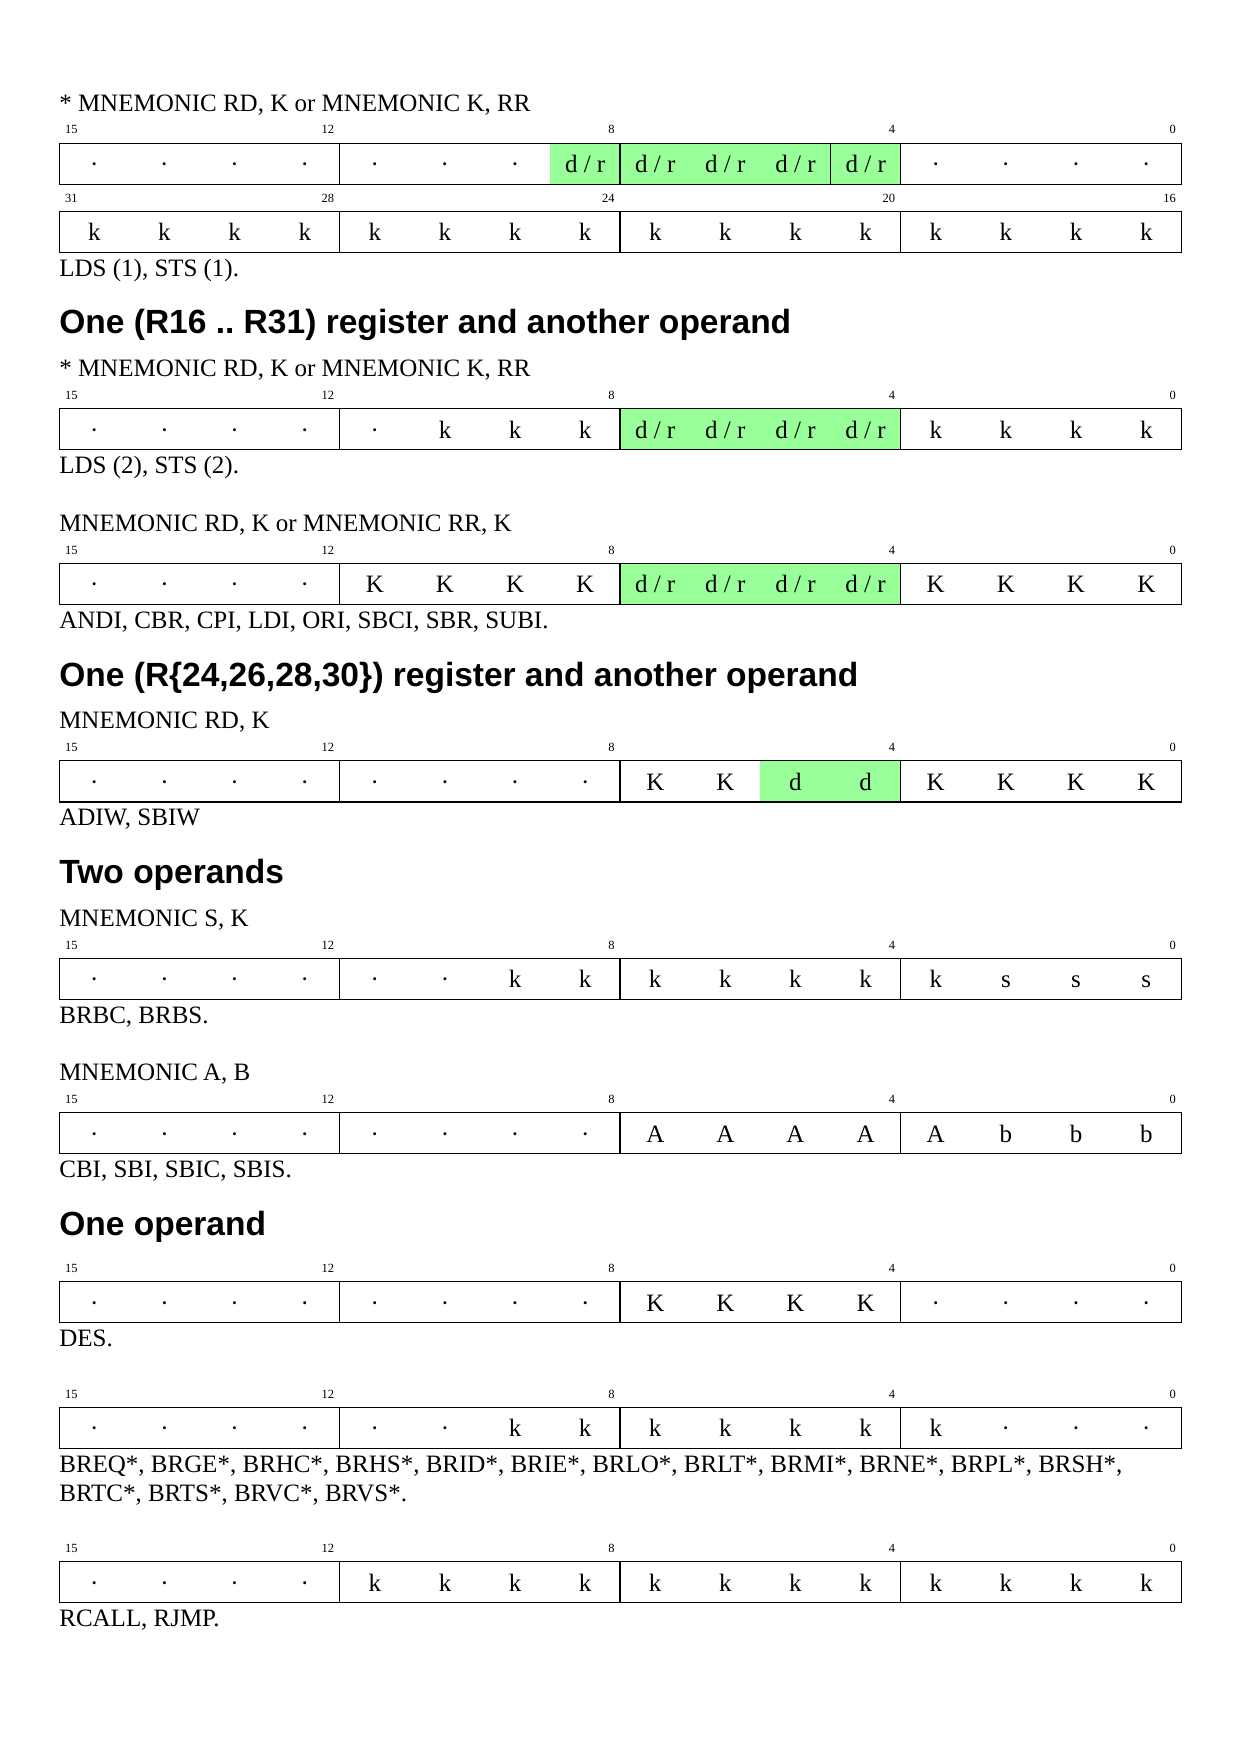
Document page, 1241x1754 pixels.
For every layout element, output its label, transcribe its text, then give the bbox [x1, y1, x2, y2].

table_cell · [1111, 144, 1181, 184]
table_header [410, 1255, 480, 1281]
table_cell k [760, 1408, 830, 1448]
table_cell · [129, 409, 199, 449]
text LDS (1), STS (1). [59, 253, 1181, 282]
table_header 8 [550, 537, 620, 562]
subtitle One (R{24,26,28,30}) register and another operand [59, 654, 1181, 693]
table_header 4 [830, 1381, 900, 1407]
table_cell [1041, 185, 1111, 211]
text BRBC, BRBS. [59, 1000, 1181, 1029]
table_header [690, 1535, 760, 1561]
table_cell K [550, 564, 619, 604]
table_header [340, 382, 409, 408]
table_cell K [901, 564, 971, 604]
table_header [760, 1381, 830, 1407]
text CBI, SBI, SBIC, SBIS. [59, 1154, 1181, 1183]
table_cell K [971, 761, 1041, 801]
table_header 15 [59, 932, 129, 958]
table_cell k [971, 1562, 1041, 1602]
table_cell · [480, 1113, 550, 1153]
table_cell · [410, 144, 480, 184]
text * MNEMONIC RD, K or MNEMONIC K, RR [59, 353, 1181, 382]
table_cell d / r [760, 409, 830, 449]
table_header 8 [550, 734, 620, 760]
table_cell d / r [621, 409, 690, 449]
table_header 15 [59, 1255, 129, 1281]
table_header [410, 537, 480, 562]
table_cell · [60, 564, 129, 604]
table_header [199, 382, 269, 408]
table_cell · [340, 959, 409, 999]
table_cell · [129, 959, 199, 999]
table_header 12 [269, 117, 339, 142]
table_header 12 [269, 1086, 339, 1112]
text * MNEMONIC RD, K or MNEMONIC K, RR [59, 88, 1181, 117]
table_header [971, 734, 1041, 760]
table_header 4 [830, 117, 900, 142]
table_header [480, 382, 550, 408]
table_header [129, 1255, 199, 1281]
table_cell · [129, 1408, 199, 1448]
table_header [690, 1086, 760, 1112]
table_cell · [199, 1408, 269, 1448]
table_cell [620, 185, 690, 211]
table_cell d / r [760, 144, 830, 184]
table_header [690, 734, 760, 760]
table_header [900, 1381, 971, 1407]
table_header [760, 1255, 830, 1281]
table_header [410, 1535, 480, 1561]
subtitle One operand [59, 1204, 1181, 1243]
table_cell k [971, 409, 1041, 449]
table_cell k [621, 212, 690, 252]
table_cell · [199, 959, 269, 999]
table_cell K [1041, 761, 1111, 801]
table_cell · [901, 144, 971, 184]
table_header [199, 1535, 269, 1561]
table_header [199, 1255, 269, 1281]
table_cell K [410, 564, 480, 604]
table_header 4 [830, 382, 900, 408]
table_header 12 [269, 1381, 339, 1407]
table_cell k [690, 959, 760, 999]
table_header [410, 734, 480, 760]
table_cell 20 [830, 185, 900, 211]
table_cell d / r [690, 409, 760, 449]
table_cell K [1111, 761, 1181, 801]
table_header [620, 382, 690, 408]
table_header 15 [59, 1381, 129, 1407]
table_header 15 [59, 734, 129, 760]
table_header 8 [550, 1381, 620, 1407]
table_cell k [340, 1562, 409, 1602]
table_header [900, 382, 971, 408]
table_header [900, 117, 971, 142]
table_cell k [901, 409, 971, 449]
table_header 4 [830, 1255, 900, 1281]
table_header 0 [1111, 382, 1181, 408]
table_header 4 [830, 1086, 900, 1112]
table_cell k [690, 1408, 760, 1448]
table_cell · [971, 1282, 1041, 1322]
table_cell K [901, 761, 971, 801]
table_cell k [550, 212, 619, 252]
table_cell k [480, 959, 550, 999]
table_cell 24 [550, 185, 620, 211]
subtitle One (R16 .. R31) register and another operand [59, 302, 1181, 341]
table_header [690, 117, 760, 142]
table_header [1041, 1255, 1111, 1281]
table_header 12 [269, 932, 339, 958]
table_cell A [621, 1113, 690, 1153]
table_cell k [830, 1408, 900, 1448]
table_header [480, 1535, 550, 1561]
table_cell k [1111, 409, 1181, 449]
table_header [620, 1255, 690, 1281]
table_header 0 [1111, 1381, 1181, 1407]
table_header [480, 734, 550, 760]
table_cell d / r [760, 564, 830, 604]
table_cell · [340, 409, 409, 449]
table_header 15 [59, 382, 129, 408]
table_header [620, 1535, 690, 1561]
table_header [690, 932, 760, 958]
table_cell k [550, 1562, 619, 1602]
table_header [760, 1086, 830, 1112]
table_cell · [340, 761, 409, 801]
text BREQ*, BRGE*, BRHC*, BRHS*, BRID*, BRIE*, BRLO*, BRLT*, BRMI*, BRNE*, BRPL*, BRSH*, BRTC*, BRTS*, BRVC*, BRVS*. [59, 1449, 1181, 1506]
table_cell · [269, 144, 339, 184]
table_header [1041, 932, 1111, 958]
table_header [1041, 1086, 1111, 1112]
table_header [760, 537, 830, 562]
table_cell · [199, 409, 269, 449]
table_cell · [129, 761, 199, 801]
table_cell · [1041, 144, 1111, 184]
table_cell · [971, 1408, 1041, 1448]
table_header [410, 117, 480, 142]
text LDS (2), STS (2). [59, 450, 1181, 479]
table_header 0 [1111, 932, 1181, 958]
table_header [129, 117, 199, 142]
table_header [480, 537, 550, 562]
table_cell · [1041, 1282, 1111, 1322]
table_header [1041, 537, 1111, 562]
table_cell · [129, 564, 199, 604]
table_header [900, 1255, 971, 1281]
table_header [900, 1535, 971, 1561]
table_cell k [199, 212, 269, 252]
table_cell k [621, 1408, 690, 1448]
table_header [129, 734, 199, 760]
table_header [620, 1381, 690, 1407]
table_header [129, 382, 199, 408]
table_header [410, 1086, 480, 1112]
table_cell · [199, 1282, 269, 1322]
text ANDI, CBR, CPI, LDI, ORI, SBCI, SBR, SUBI. [59, 605, 1181, 633]
table_header [971, 932, 1041, 958]
table_header 0 [1111, 117, 1181, 142]
table_header 0 [1111, 1255, 1181, 1281]
table_cell 31 [59, 185, 129, 211]
table_cell [129, 185, 199, 211]
table_header 8 [550, 382, 620, 408]
table_cell · [340, 1113, 409, 1153]
table_cell k [901, 212, 971, 252]
table_header [1041, 1381, 1111, 1407]
table_header [1041, 734, 1111, 760]
table_header [900, 932, 971, 958]
table_header 12 [269, 1535, 339, 1561]
table_header [199, 537, 269, 562]
table_header 15 [59, 537, 129, 562]
table_header [620, 537, 690, 562]
table_cell · [60, 1282, 129, 1322]
table_cell d [760, 761, 830, 801]
table_header 15 [59, 117, 129, 142]
table_cell K [830, 1282, 900, 1322]
table_header 15 [59, 1535, 129, 1561]
table_cell · [60, 1408, 129, 1448]
table_header [480, 117, 550, 142]
table_header 0 [1111, 1535, 1181, 1561]
table_cell · [550, 1113, 619, 1153]
table_header 4 [830, 1535, 900, 1561]
text MNEMONIC A, B [59, 1057, 1181, 1086]
table_header [971, 382, 1041, 408]
table_header [340, 1086, 409, 1112]
table_cell · [60, 1113, 129, 1153]
table_header 12 [269, 734, 339, 760]
table_cell k [550, 1408, 619, 1448]
table_header [760, 382, 830, 408]
table_header [900, 537, 971, 562]
text DES. [59, 1323, 1181, 1352]
table_cell K [340, 564, 409, 604]
table_header 0 [1111, 1086, 1181, 1112]
table_cell · [269, 959, 339, 999]
table_cell A [830, 1113, 900, 1153]
table_cell · [901, 1282, 971, 1322]
table_cell k [690, 212, 760, 252]
table_header [340, 1381, 409, 1407]
table_cell k [410, 409, 480, 449]
table_header [690, 1255, 760, 1281]
table_header [480, 932, 550, 958]
text MNEMONIC RD, K or MNEMONIC RR, K [59, 508, 1181, 537]
text ADIW, SBIW [59, 803, 1181, 831]
table_cell · [269, 564, 339, 604]
table_cell k [410, 212, 480, 252]
table_header [1041, 382, 1111, 408]
table_header [620, 117, 690, 142]
table_cell · [199, 1113, 269, 1153]
table_cell k [830, 212, 900, 252]
table_cell k [1111, 1562, 1181, 1602]
table_header [620, 1086, 690, 1112]
table_cell · [269, 409, 339, 449]
table_cell · [60, 144, 129, 184]
table_cell s [971, 959, 1041, 999]
table_header 8 [550, 1255, 620, 1281]
table_header [199, 734, 269, 760]
table_header [900, 734, 971, 760]
table_header 15 [59, 1086, 129, 1112]
table_cell [971, 185, 1041, 211]
table_header [620, 932, 690, 958]
table_header [340, 117, 409, 142]
table_cell K [971, 564, 1041, 604]
table_cell · [129, 1113, 199, 1153]
text RCALL, RJMP. [59, 1603, 1181, 1632]
table_cell · [340, 144, 409, 184]
table_cell [340, 185, 409, 211]
table_cell · [129, 1562, 199, 1602]
table_cell b [1111, 1113, 1181, 1153]
table_header [971, 117, 1041, 142]
text MNEMONIC S, K [59, 903, 1181, 932]
table_cell K [1041, 564, 1111, 604]
table_cell b [971, 1113, 1041, 1153]
table_cell · [340, 1282, 409, 1322]
table_cell k [129, 212, 199, 252]
table_header 0 [1111, 537, 1181, 562]
table_cell · [550, 761, 619, 801]
table_cell · [269, 761, 339, 801]
table_cell K [690, 761, 760, 801]
table_cell · [480, 761, 550, 801]
table_cell · [199, 144, 269, 184]
table_cell s [1041, 959, 1111, 999]
table_header [129, 932, 199, 958]
table_cell d / r [621, 144, 690, 184]
table_cell k [690, 1562, 760, 1602]
table_header [690, 382, 760, 408]
table_header [480, 1381, 550, 1407]
table_cell 28 [269, 185, 339, 211]
table_cell k [269, 212, 339, 252]
table_header [760, 932, 830, 958]
table_header [971, 1535, 1041, 1561]
table_cell d / r [621, 564, 690, 604]
table_header 12 [269, 1255, 339, 1281]
table_cell · [269, 1408, 339, 1448]
table_cell · [129, 144, 199, 184]
table_cell A [760, 1113, 830, 1153]
table_header [971, 1086, 1041, 1112]
table_header [199, 1381, 269, 1407]
table_cell A [901, 1113, 971, 1153]
table_cell k [760, 1562, 830, 1602]
table_cell k [901, 1408, 971, 1448]
table_header [1041, 1535, 1111, 1561]
table_cell · [60, 761, 129, 801]
table_cell · [60, 959, 129, 999]
table_cell k [480, 1408, 550, 1448]
table_cell d / r [690, 144, 760, 184]
table_cell K [690, 1282, 760, 1322]
table_cell k [971, 212, 1041, 252]
table_header [760, 117, 830, 142]
table_cell K [480, 564, 550, 604]
table_cell K [760, 1282, 830, 1322]
table_cell · [480, 144, 550, 184]
table_cell · [410, 761, 480, 801]
table_cell · [129, 1282, 199, 1322]
table_cell k [1041, 212, 1111, 252]
table_header [410, 932, 480, 958]
table_header [129, 1381, 199, 1407]
table_cell K [621, 1282, 690, 1322]
table_cell [900, 185, 971, 211]
table_cell · [410, 1282, 480, 1322]
table_header [340, 932, 409, 958]
table_cell k [1041, 409, 1111, 449]
table_cell · [410, 1408, 480, 1448]
table_header 4 [830, 734, 900, 760]
table_cell k [901, 959, 971, 999]
table_cell · [199, 761, 269, 801]
table_cell · [971, 144, 1041, 184]
table_header [410, 382, 480, 408]
table_header 8 [550, 1535, 620, 1561]
subtitle Two operands [59, 852, 1181, 891]
table_cell [410, 185, 480, 211]
table_cell A [690, 1113, 760, 1153]
table_cell k [1041, 1562, 1111, 1602]
table_header 8 [550, 932, 620, 958]
table_header [971, 537, 1041, 562]
table_cell d / r [690, 564, 760, 604]
table_header [690, 1381, 760, 1407]
table_cell k [621, 1562, 690, 1602]
table_cell · [550, 1282, 619, 1322]
table_cell k [480, 1562, 550, 1602]
table_cell k [621, 959, 690, 999]
table_cell [480, 185, 550, 211]
table_cell [690, 185, 760, 211]
table_header [129, 1535, 199, 1561]
table_cell k [410, 1562, 480, 1602]
table_header [971, 1255, 1041, 1281]
table_cell d / r [550, 144, 619, 184]
table_cell · [269, 1282, 339, 1322]
table_cell · [340, 1408, 409, 1448]
table_header [760, 1535, 830, 1561]
table_cell K [1111, 564, 1181, 604]
table_header [199, 117, 269, 142]
table_header [620, 734, 690, 760]
table_header [199, 1086, 269, 1112]
table_cell k [480, 409, 550, 449]
table_cell · [410, 1113, 480, 1153]
table_cell k [830, 959, 900, 999]
table_cell · [269, 1562, 339, 1602]
table_cell [760, 185, 830, 211]
table_cell k [550, 409, 619, 449]
table_header [690, 537, 760, 562]
table_header [340, 537, 409, 562]
table_cell · [1111, 1282, 1181, 1322]
table_cell k [1111, 212, 1181, 252]
table_cell d / r [831, 144, 900, 184]
table_header [971, 1381, 1041, 1407]
table_cell d [830, 761, 900, 801]
table_header [340, 1535, 409, 1561]
table_header 8 [550, 1086, 620, 1112]
table_header [129, 537, 199, 562]
table_header [480, 1255, 550, 1281]
table_header [199, 932, 269, 958]
table_cell d / r [830, 409, 900, 449]
table_cell · [199, 1562, 269, 1602]
table_header 4 [830, 537, 900, 562]
table_cell d / r [830, 564, 900, 604]
table_header 12 [269, 382, 339, 408]
table_cell k [550, 959, 619, 999]
table_cell [199, 185, 269, 211]
table_cell · [1111, 1408, 1181, 1448]
table_header [129, 1086, 199, 1112]
table_cell · [269, 1113, 339, 1153]
table_cell · [1041, 1408, 1111, 1448]
text MNEMONIC RD, K [59, 706, 1181, 734]
table_header [480, 1086, 550, 1112]
table_header 4 [830, 932, 900, 958]
table_cell k [901, 1562, 971, 1602]
table_header [900, 1086, 971, 1112]
table_cell 16 [1111, 185, 1181, 211]
table_cell · [60, 1562, 129, 1602]
table_cell k [760, 959, 830, 999]
table_header 0 [1111, 734, 1181, 760]
table_header [340, 734, 409, 760]
table_header 8 [550, 117, 620, 142]
table_cell k [760, 212, 830, 252]
table_cell b [1041, 1113, 1111, 1153]
table_cell · [480, 1282, 550, 1322]
table_cell · [410, 959, 480, 999]
table_header [340, 1255, 409, 1281]
table_cell k [60, 212, 129, 252]
table_cell s [1111, 959, 1181, 999]
table_cell · [60, 409, 129, 449]
table_cell k [480, 212, 550, 252]
table_cell K [621, 761, 690, 801]
table_header [760, 734, 830, 760]
table_header [1041, 117, 1111, 142]
table_header 12 [269, 537, 339, 562]
table_cell · [199, 564, 269, 604]
table_header [410, 1381, 480, 1407]
table_cell k [830, 1562, 900, 1602]
table_cell k [340, 212, 409, 252]
